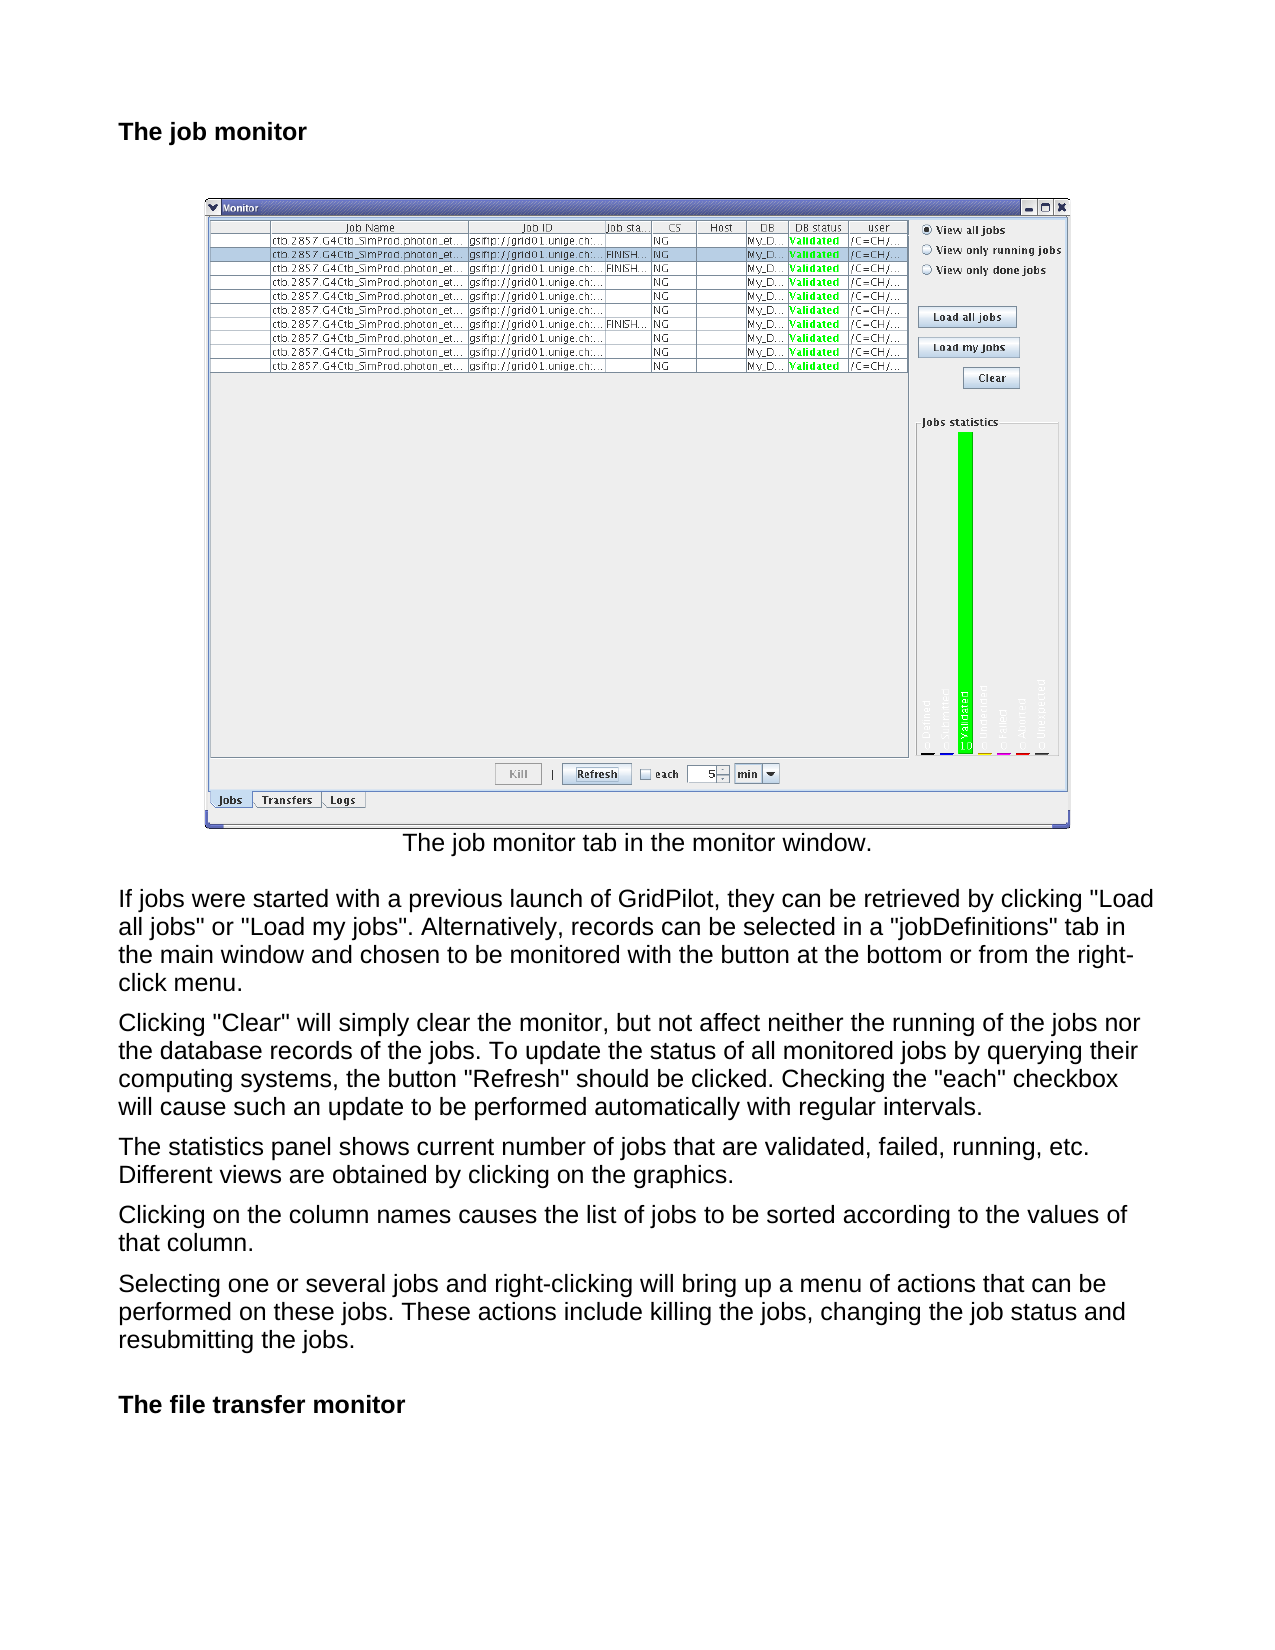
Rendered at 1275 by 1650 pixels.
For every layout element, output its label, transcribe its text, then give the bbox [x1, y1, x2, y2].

text Selecting one or several jobs and right-clicking will bring up a menu of actions that can be performed on these jobs. These actions include killing the jobs, changing the job status and resubmitting the jobs. [118, 1270, 1157, 1353]
text Clicking on the column names causes the list of jobs to be sorted according to the values of that column. [118, 1201, 1157, 1257]
subtitle The job monitor [118, 118, 1157, 146]
text If jobs were started with a previous launch of GridPilot, they can be retrieved by clicking "Load all jobs" or "Load my jobs". Alternatively, records can be selected in a "jobDefinitions" tab in the main window and chosen to be monitored with the button at the bottom or from the right-click menu. [118, 885, 1157, 996]
text The job monitor tab in the monitor window. [118, 829, 1157, 857]
subtitle The file transfer monitor [118, 1391, 1157, 1419]
text The statistics panel shows current number of jobs that are validated, failed, running, etc. Different views are obtained by clicking on the graphics. [118, 1133, 1157, 1189]
picture [204, 198, 1071, 829]
text Clicking "Clear" will simply clear the monitor, but not affect neither the running of the jobs nor the database records of the jobs. To update the status of all monitored jobs by querying their computing systems, the button "Refresh" should be clicked. Checking the "each" checkbox will cause such an update to be performed automatically with regular intervals. [118, 1009, 1157, 1121]
